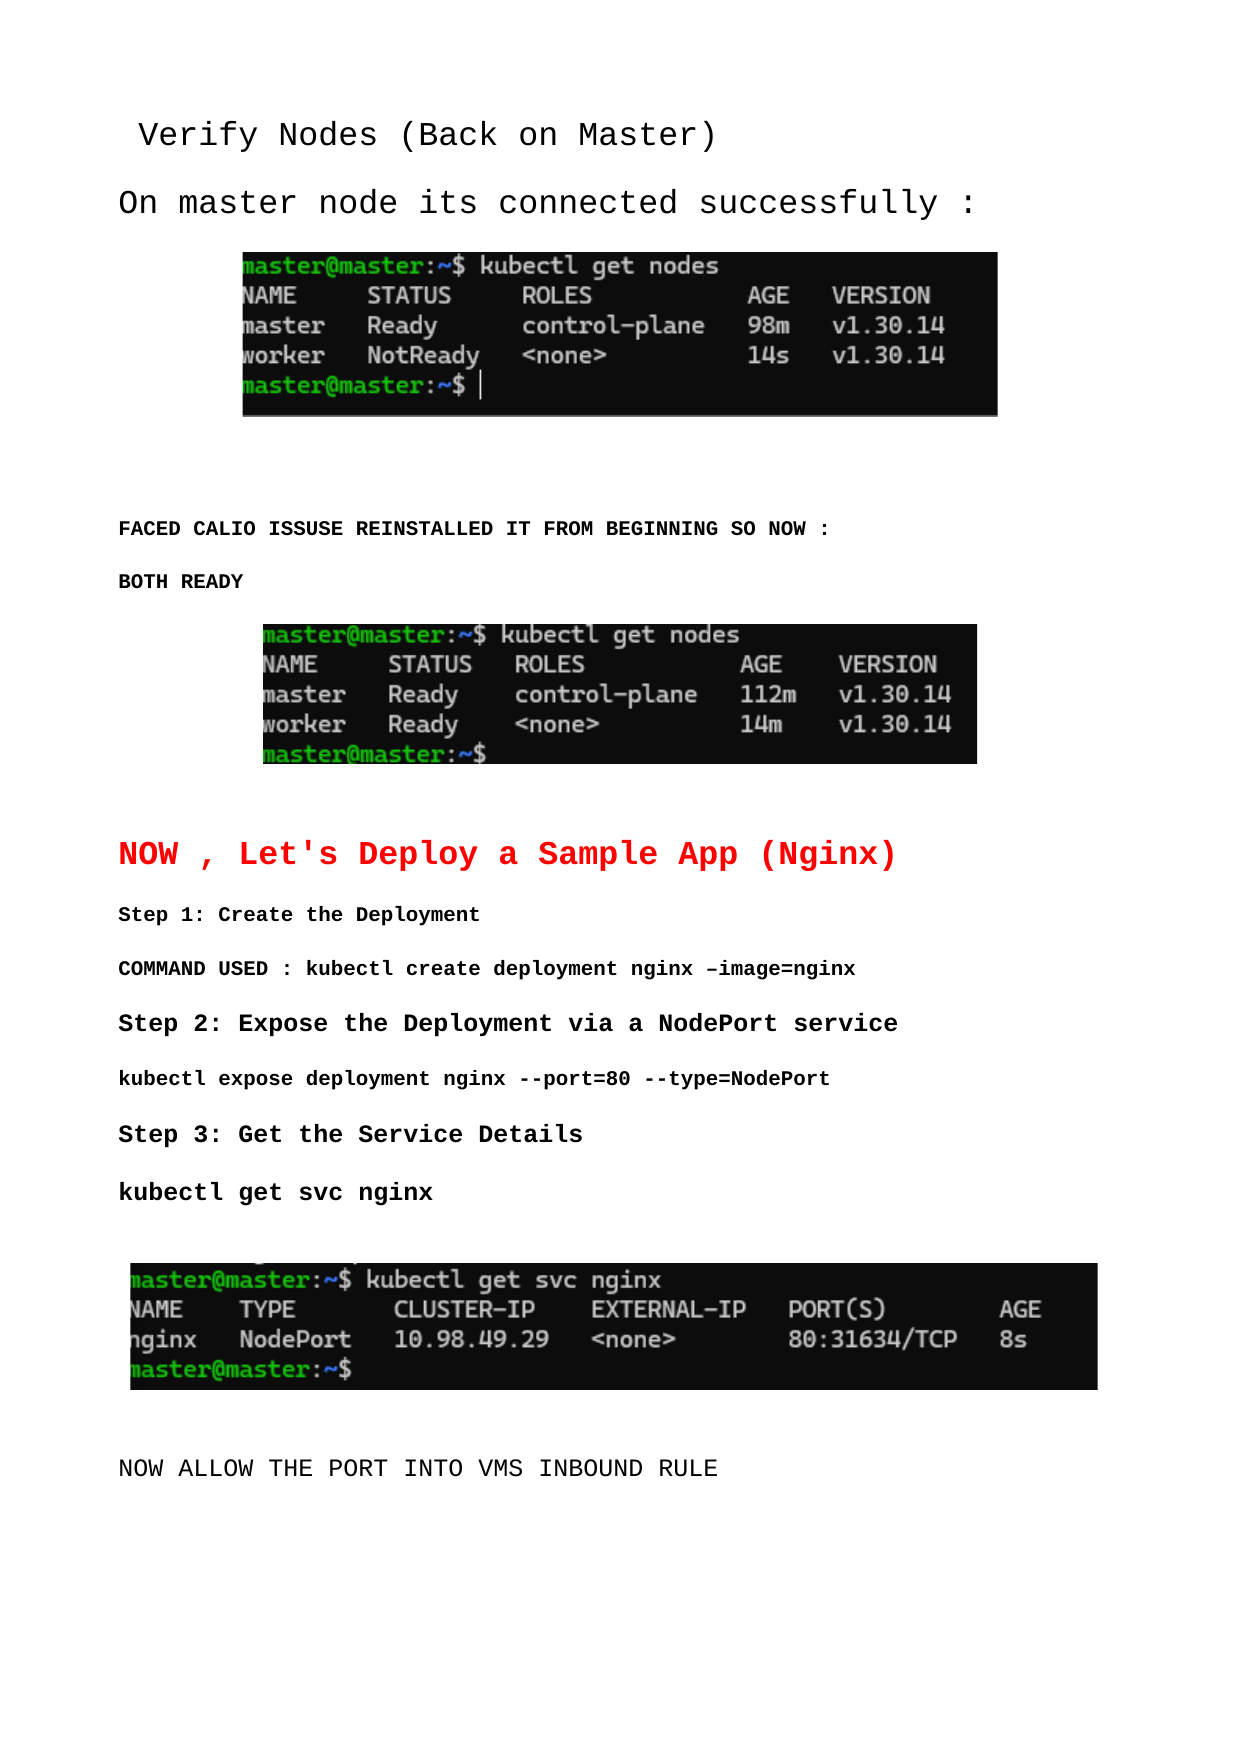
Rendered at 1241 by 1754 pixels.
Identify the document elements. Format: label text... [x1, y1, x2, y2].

text COMMAND USED : kubectl create deployment nginx –image=nginx [118, 957, 1122, 981]
picture [130, 1263, 1098, 1390]
text NOW ALLOW THE PORT INTO VMS INBOUND RULE [118, 1456, 1122, 1484]
text On master node its connected successfully : [118, 185, 1122, 223]
subtitle kubectl get svc nginx [118, 1179, 1122, 1208]
text Verify Nodes (Back on Master) [118, 118, 1122, 156]
text kubectl expose deployment nginx --port=80 --type=NodePort [118, 1068, 1122, 1092]
subtitle Step 3: Get the Service Details [118, 1122, 1122, 1150]
text Step 1: Create the Deployment [118, 904, 1122, 928]
text NOW , Let's Deploy a Sample App (Nginx) [118, 837, 1122, 875]
picture [242, 252, 998, 417]
subtitle Step 2: Expose the Deployment via a NodePort service [118, 1011, 1122, 1039]
picture [263, 624, 978, 764]
text FACED CALIO ISSUSE REINSTALLED IT FROM BEGINNING SO NOW : [118, 518, 1122, 542]
text BOTH READY [118, 571, 1122, 595]
